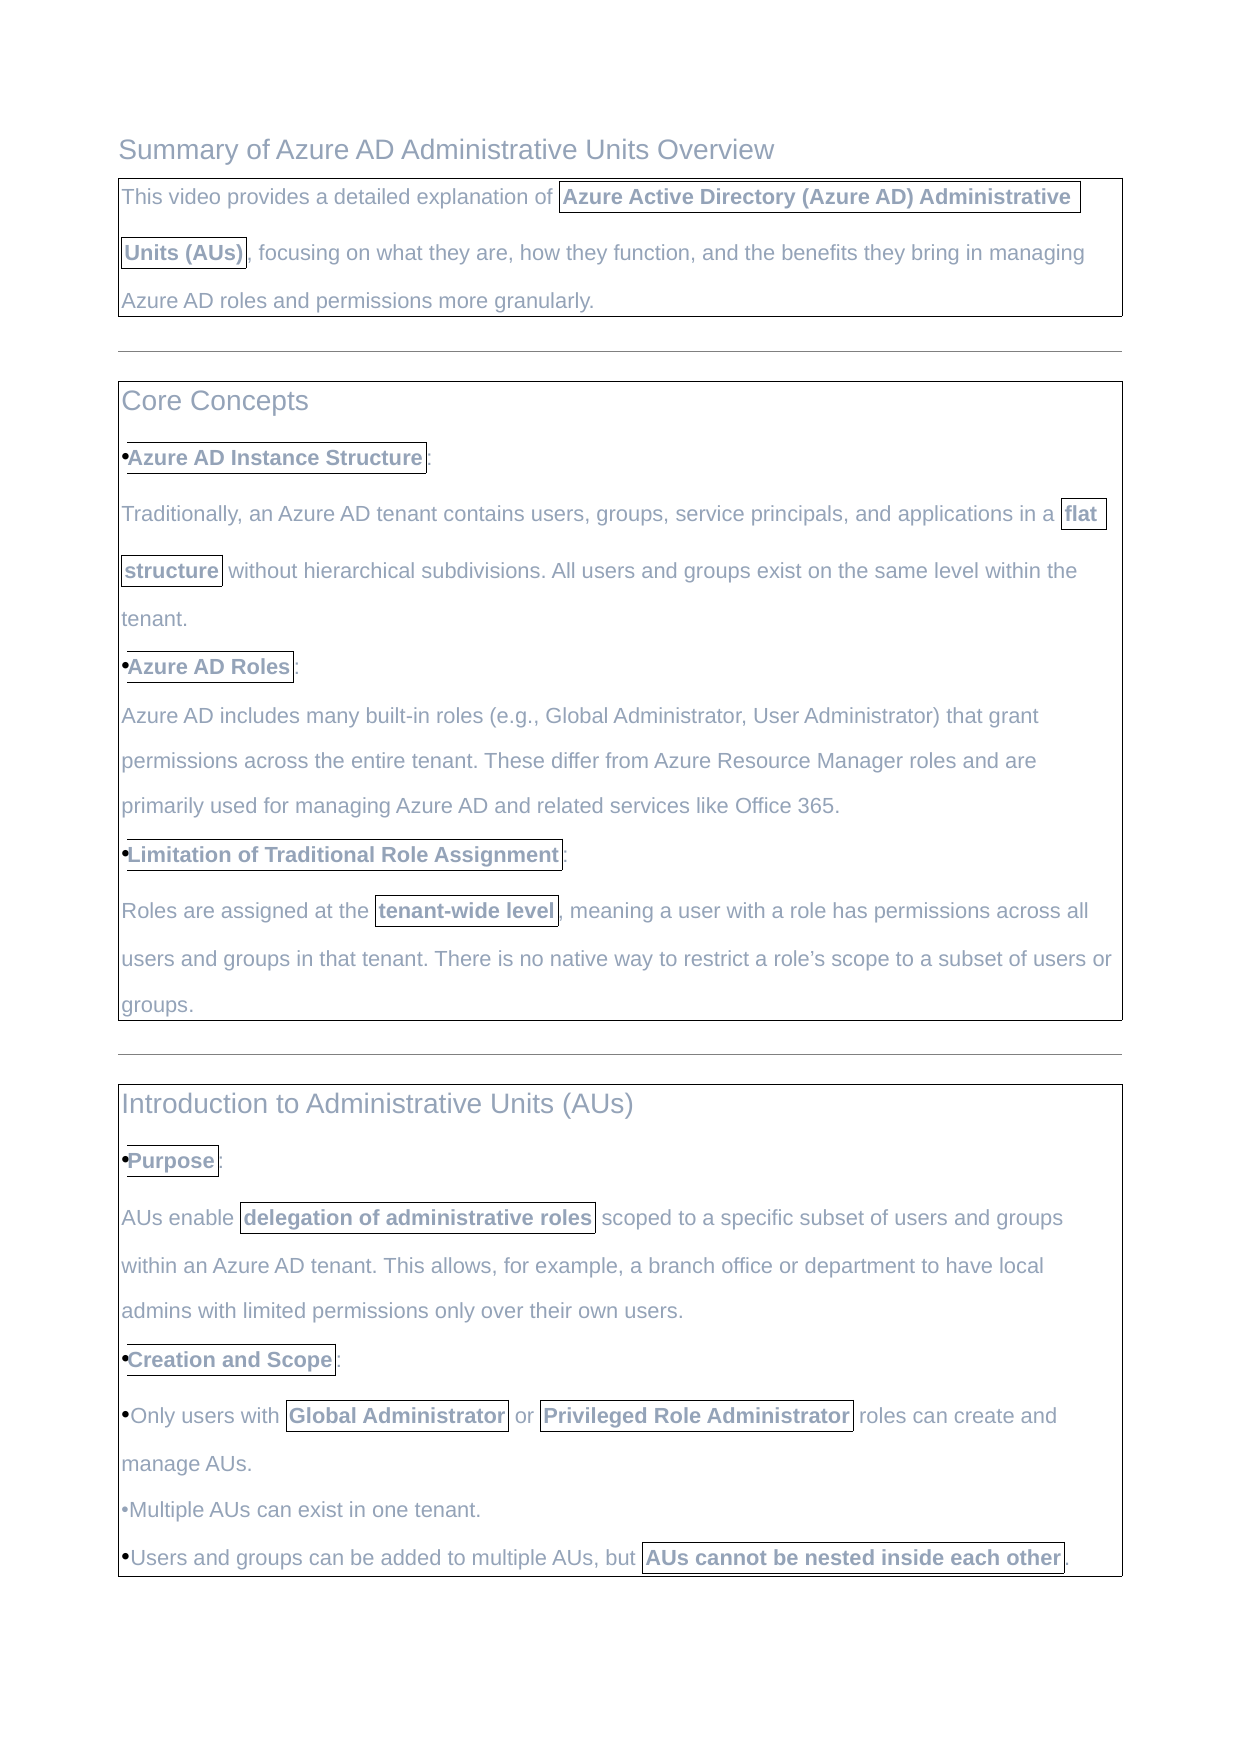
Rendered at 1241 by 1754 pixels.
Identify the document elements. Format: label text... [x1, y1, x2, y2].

list Purpose: AUs enable delegation of administrative roles scoped to a specific subset of users and groups within an Azure AD tenant. This allows, for example, a branch office or department to have local admins with limited permissions only over their own users. [119, 1142, 1122, 1323]
list Limitation of Traditional Role Assignment: Roles are assigned at the tenant-wide level, meaning a user with a role has permissions across all users and groups in that tenant. There is no native way to restrict a role’s scope to a subset of users or groups. [119, 836, 1122, 1020]
text This video provides a detailed explanation of Azure Active Directory (Azure AD) Administrative Units (AUs), focusing on what they are, how they function, and the benefits they bring in managing Azure AD roles and permissions more granularly. [119, 179, 1122, 316]
subtitle Core Concepts [119, 382, 1122, 416]
list Multiple AUs can exist in one tenant. [119, 1493, 1122, 1522]
list Azure AD Roles: Azure AD includes many built-in roles (e.g., Global Administrator, User Administrator) that grant permissions across the entire tenant. These differ from Azure Resource Manager roles and are primarily used for managing Azure AD and related services like Office 365. [119, 648, 1122, 818]
list Only users with Global Administrator or Privileged Role Administrator roles can create and manage AUs. [119, 1397, 1122, 1476]
list Users and groups can be added to multiple AUs, but AUs cannot be nested inside each other. [119, 1539, 1122, 1576]
list Azure AD Instance Structure: Traditionally, an Azure AD tenant contains users, groups, service principals, and applications in a flat structure without hierarchical subdivisions. All users and groups exist on the same level within the tenant. [119, 439, 1122, 631]
list Creation and Scope: [119, 1341, 1122, 1375]
subtitle Summary of Azure AD Administrative Units Overview [118, 133, 1122, 165]
subtitle Introduction to Administrative Units (AUs) [119, 1085, 1122, 1119]
